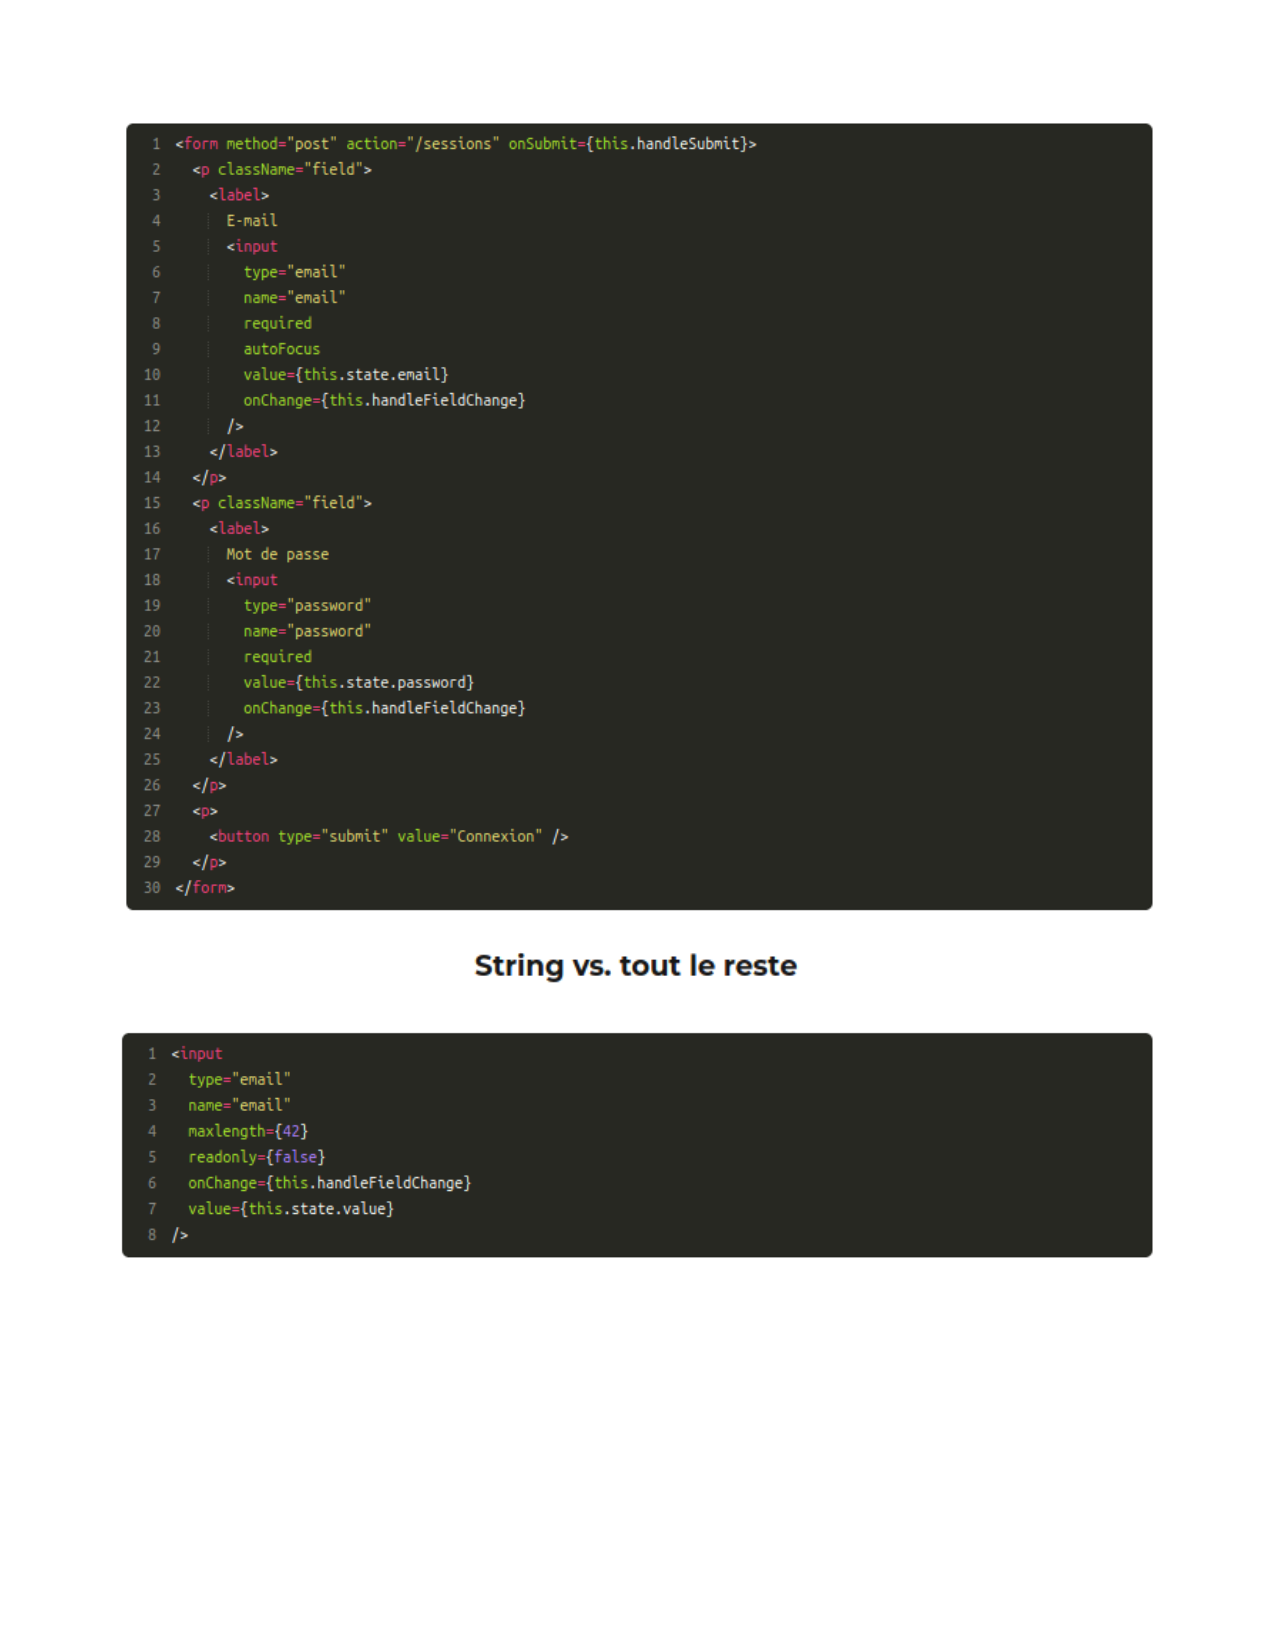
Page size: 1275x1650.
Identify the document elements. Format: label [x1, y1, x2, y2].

picture [118, 1029, 1157, 1259]
picture [464, 944, 811, 992]
picture [118, 118, 1157, 916]
